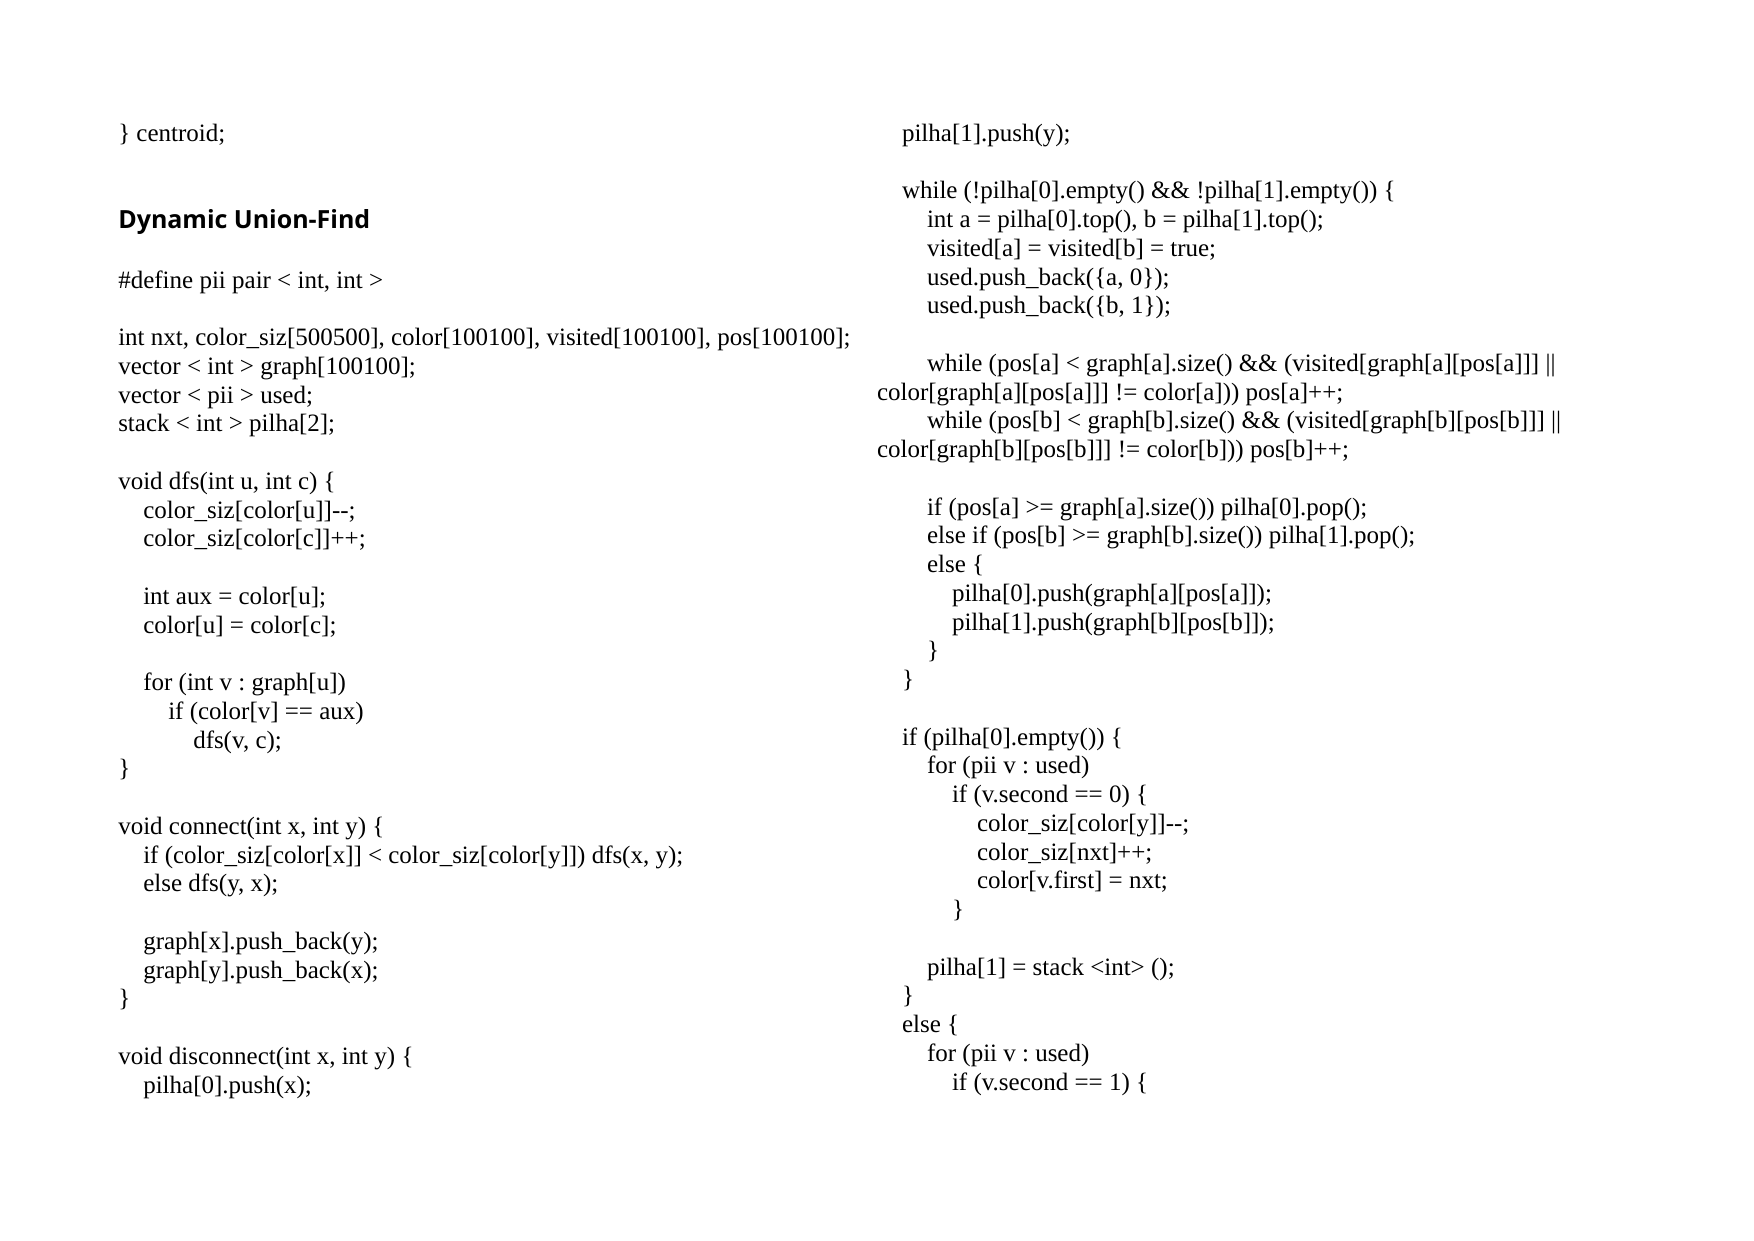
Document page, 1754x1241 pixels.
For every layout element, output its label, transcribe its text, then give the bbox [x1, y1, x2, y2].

text color[u] = color[c]; [118, 610, 877, 638]
text void disconnect(int x, int y) { [118, 1041, 877, 1070]
text while (pos[b] < graph[b].size() && (visited[graph[b][pos[b]]] || color[graph[b][pos[b]]] != color[b])) pos[b]++; [877, 406, 1635, 463]
text } [877, 636, 1635, 664]
text int a = pilha[0].top(), b = pilha[1].top(); [877, 204, 1635, 233]
text #define pii pair < int, int > [118, 265, 877, 293]
text } centroid; [118, 118, 877, 147]
text else { [877, 1009, 1635, 1038]
text dfs(v, c); [118, 725, 877, 753]
text pilha[0].push(graph[a][pos[a]]); [877, 578, 1635, 607]
text if (color[v] == aux) [118, 696, 877, 725]
text graph[x].push_back(y); [118, 926, 877, 955]
text else if (pos[b] >= graph[b].size()) pilha[1].pop(); [877, 521, 1635, 549]
text } [118, 753, 877, 782]
text used.push_back({b, 1}); [877, 291, 1635, 319]
text color_siz[color[c]]++; [118, 523, 877, 552]
text void dfs(int u, int c) { [118, 466, 877, 495]
text for (pii v : used) [877, 1038, 1635, 1067]
text vector < int > graph[100100]; [118, 351, 877, 380]
text Dynamic Union-Find [118, 202, 877, 236]
text } [877, 894, 1635, 923]
text stack < int > pilha[2]; [118, 408, 877, 437]
text color[v.first] = nxt; [877, 866, 1635, 894]
text pilha[1].push(y); [877, 118, 1635, 147]
text vector < pii > used; [118, 380, 877, 408]
text for (int v : graph[u]) [118, 667, 877, 696]
text } [118, 983, 877, 1012]
text else dfs(y, x); [118, 868, 877, 897]
text color_siz[color[u]]--; [118, 495, 877, 523]
text color_siz[nxt]++; [877, 837, 1635, 866]
text int aux = color[u]; [118, 581, 877, 610]
text pilha[1] = stack <int> (); [877, 952, 1635, 981]
text used.push_back({a, 0}); [877, 262, 1635, 291]
text for (pii v : used) [877, 751, 1635, 779]
text while (!pilha[0].empty() && !pilha[1].empty()) { [877, 176, 1635, 204]
text if (color_siz[color[x]] < color_siz[color[y]]) dfs(x, y); [118, 840, 877, 868]
text while (pos[a] < graph[a].size() && (visited[graph[a][pos[a]]] || color[graph[a][pos[a]]] != color[a])) pos[a]++; [877, 348, 1635, 406]
text if (pilha[0].empty()) { [877, 722, 1635, 751]
text if (v.second == 1) { [877, 1067, 1635, 1096]
text graph[y].push_back(x); [118, 955, 877, 983]
text else { [877, 549, 1635, 578]
text pilha[0].push(x); [118, 1070, 877, 1098]
text } [877, 664, 1635, 693]
text pilha[1].push(graph[b][pos[b]]); [877, 607, 1635, 636]
text if (pos[a] >= graph[a].size()) pilha[0].pop(); [877, 492, 1635, 521]
text } [877, 981, 1635, 1009]
text color_siz[color[y]]--; [877, 808, 1635, 837]
text int nxt, color_siz[500500], color[100100], visited[100100], pos[100100]; [118, 322, 877, 351]
text if (v.second == 0) { [877, 779, 1635, 808]
text visited[a] = visited[b] = true; [877, 233, 1635, 262]
text void connect(int x, int y) { [118, 811, 877, 840]
